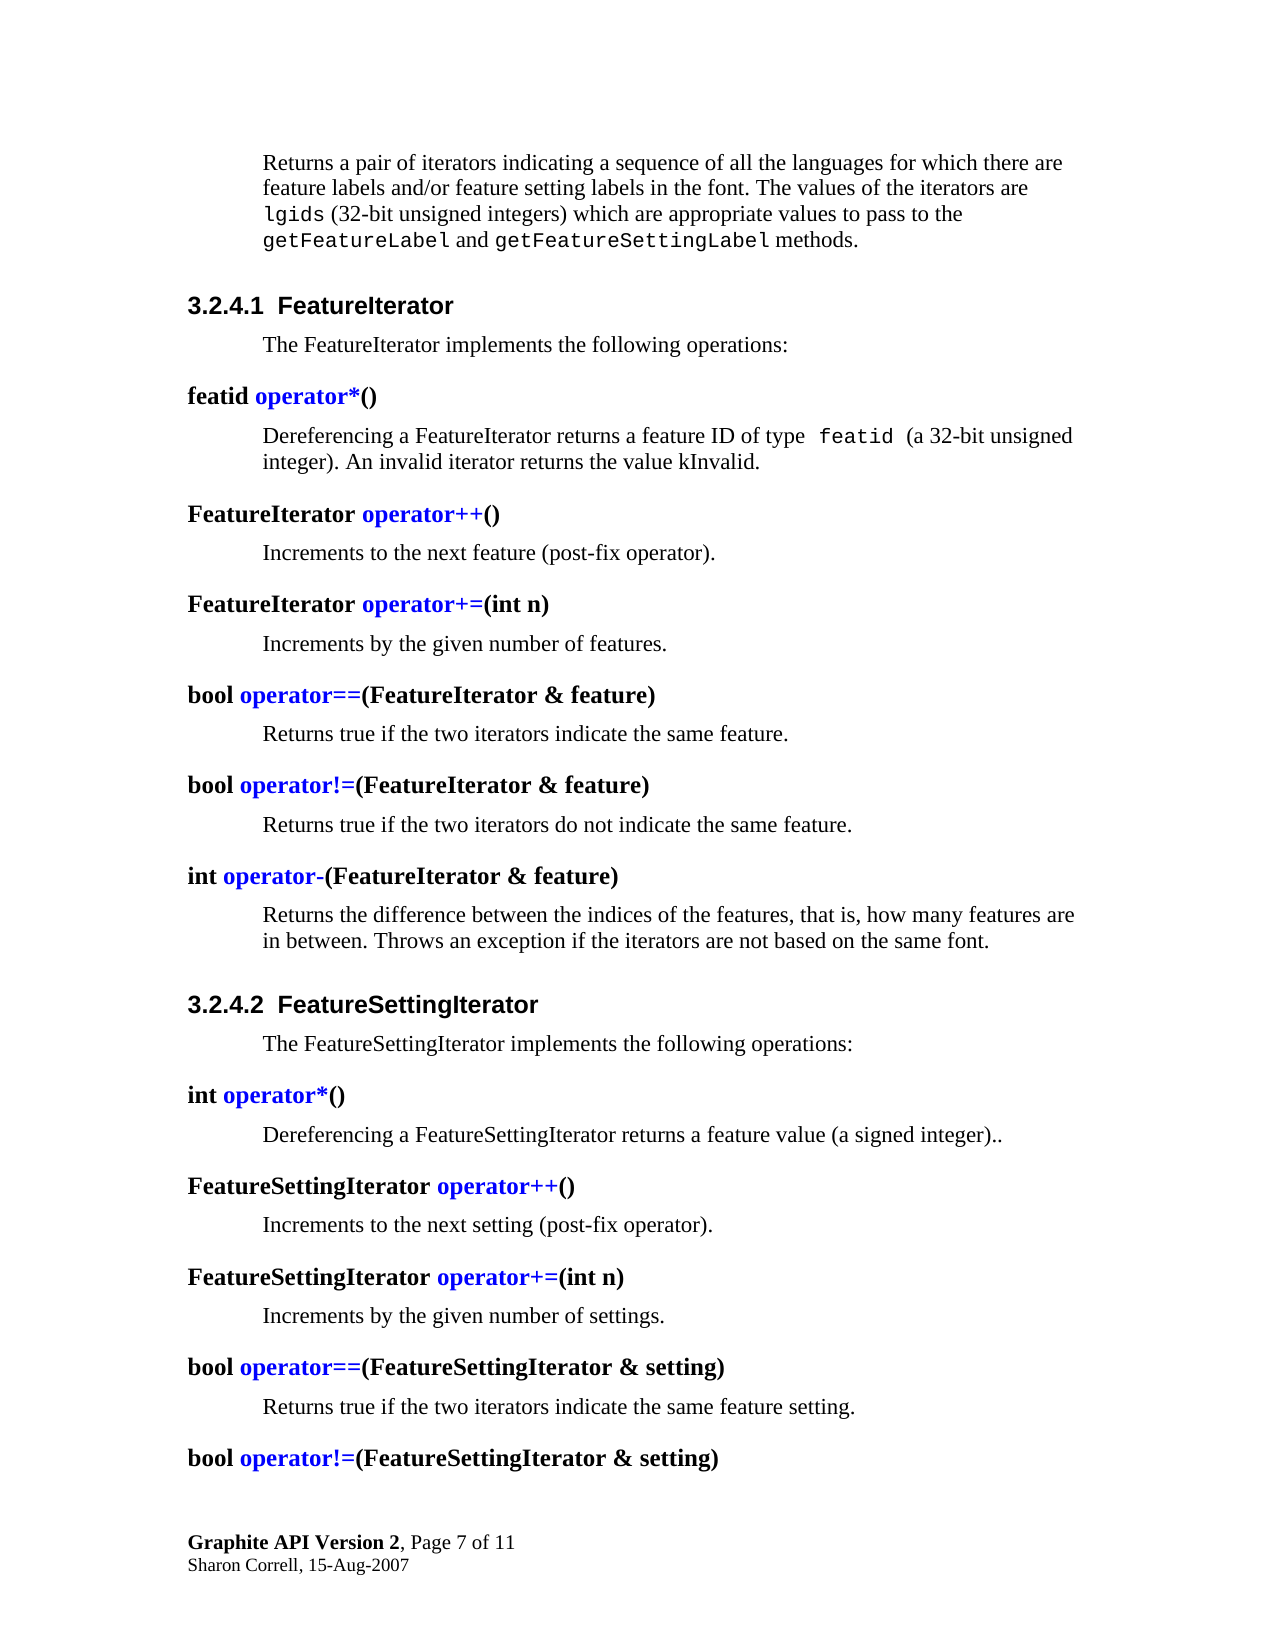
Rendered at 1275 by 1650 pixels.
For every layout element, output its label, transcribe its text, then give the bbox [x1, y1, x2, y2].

text The FeatureSettingIterator implements the following operations: [187, 1031, 1087, 1057]
text FeatureIterator operator+=(int n) [187, 590, 1087, 618]
text bool operator!=(FeatureIterator & feature) [187, 772, 1087, 799]
text bool operator==(FeatureIterator & feature) [187, 681, 1087, 709]
text The FeatureIterator implements the following operations: [187, 332, 1087, 357]
text Increments to the next feature (post-fix operator). [262, 540, 1087, 565]
text Dereferencing a FeatureIterator returns a feature ID of type featid (a 32-bit unsigned integer). An invalid iterator returns the value kInvalid. [262, 423, 1087, 475]
text Increments to the next setting (post-fix operator). [262, 1212, 1087, 1238]
text Increments by the given number of features. [262, 631, 1087, 656]
text int operator*() [187, 1082, 1087, 1109]
text Increments by the given number of settings. [262, 1303, 1087, 1328]
text int operator-(FeatureIterator & feature) [187, 862, 1087, 890]
subtitle FeatureSettingIterator [187, 991, 1087, 1019]
text FeatureSettingIterator operator++() [187, 1172, 1087, 1200]
text bool operator!=(FeatureSettingIterator & setting) [187, 1444, 1087, 1472]
text FeatureSettingIterator operator+=(int n) [187, 1263, 1087, 1291]
text Returns true if the two iterators do not indicate the same feature. [262, 812, 1087, 837]
text Returns true if the two iterators indicate the same feature setting. [262, 1394, 1087, 1419]
text Dereferencing a FeatureSettingIterator returns a feature value (a signed integer).. [262, 1122, 1087, 1147]
text Returns a pair of iterators indicating a sequence of all the languages for which there are feature labels and/or feature setting labels in the font. The values of the iterators are lgids (32-bit unsigned integers) which are appropriate values to pass to the getFeatureLabel and getFeatureSettingLabel methods. [262, 150, 1087, 254]
text bool operator==(FeatureSettingIterator & setting) [187, 1353, 1087, 1381]
text featid operator*() [187, 382, 1087, 410]
text FeatureIterator operator++() [187, 500, 1087, 527]
text Returns true if the two iterators indicate the same feature. [262, 721, 1087, 747]
subtitle FeatureIterator [187, 292, 1087, 319]
text Returns the difference between the indices of the features, that is, how many features are in between. Throws an exception if the iterators are not based on the same font. [262, 902, 1087, 953]
